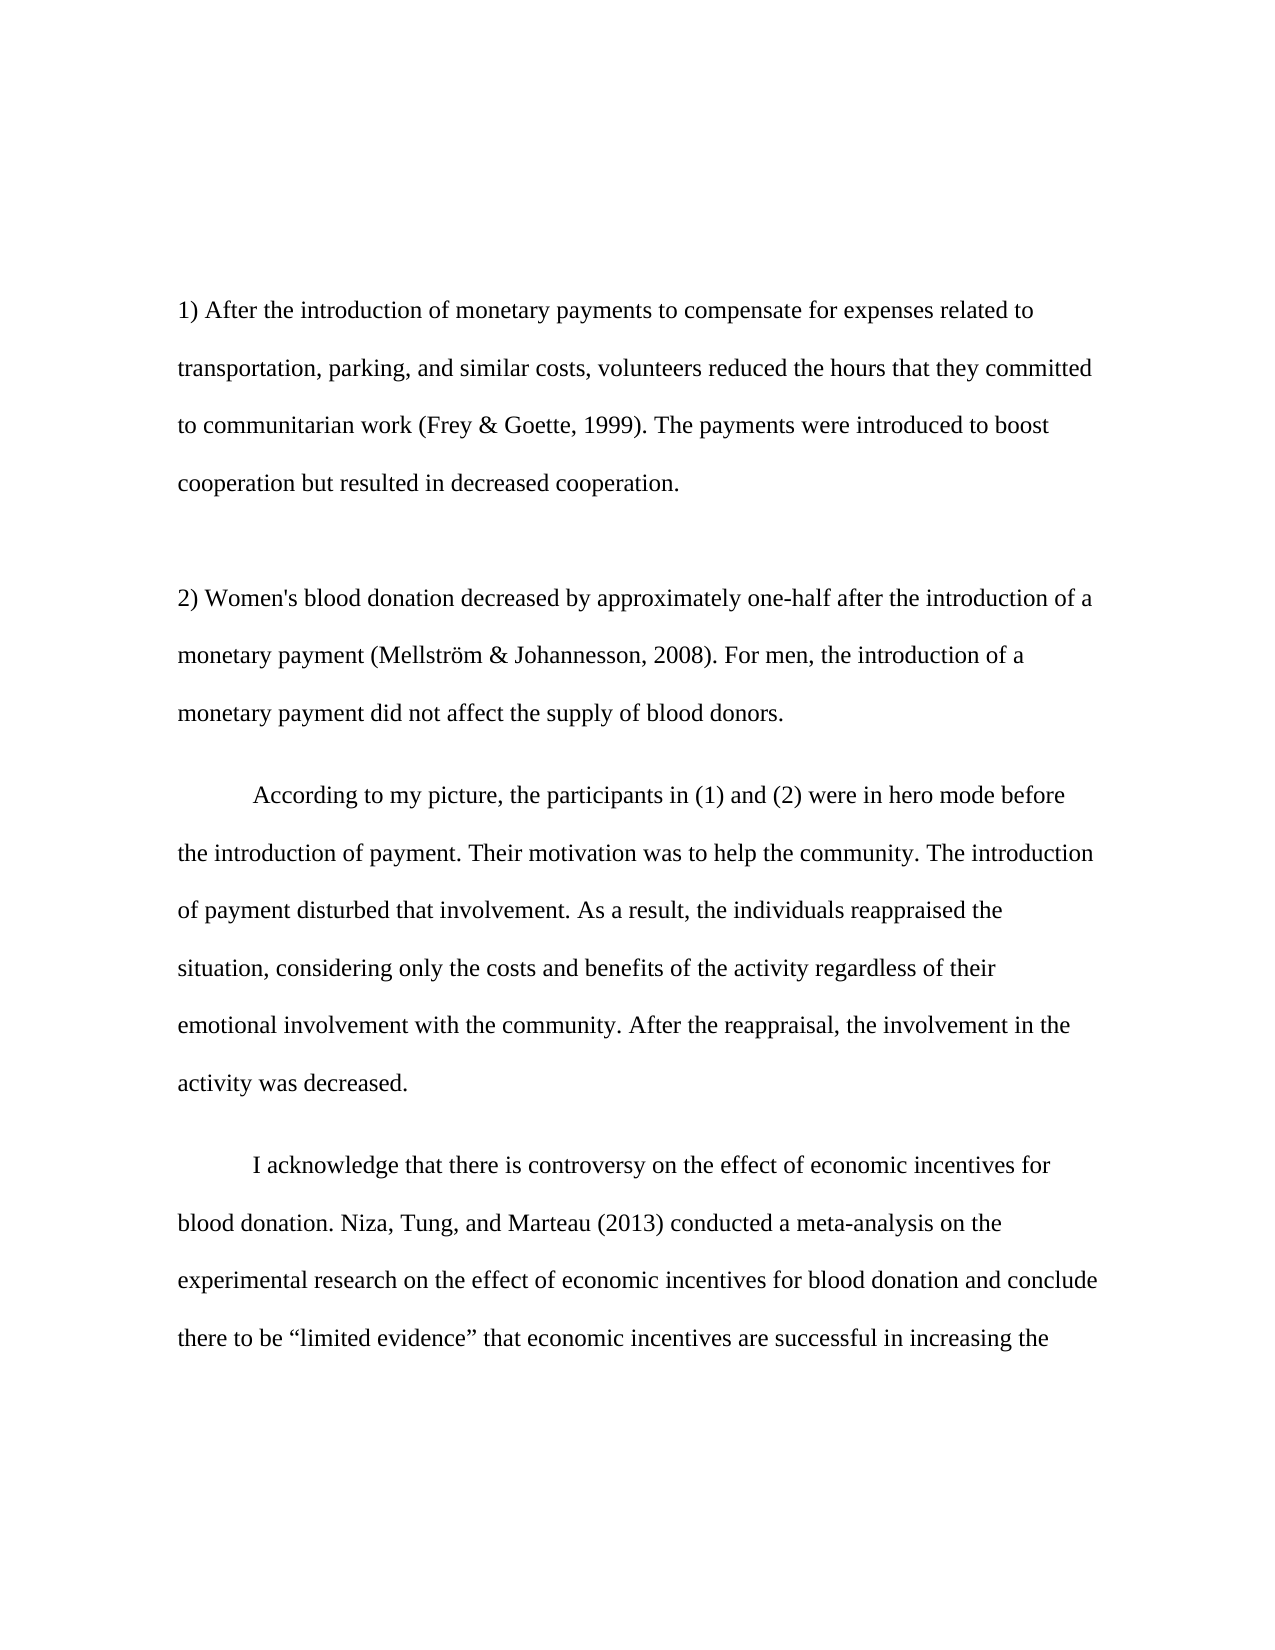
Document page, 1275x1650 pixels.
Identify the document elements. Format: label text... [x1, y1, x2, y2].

text 2) Women's blood donation decreased by approximately one-half after the introduction of a monetary payment (Mellström & Johannesson, 2008). For men, the introduction of a monetary payment did not affect the supply of blood donors. [177, 583, 1098, 727]
text According to my picture, the participants in (1) and (2) were in hero mode before the introduction of payment. Their motivation was to help the community. The introduction of payment disturbed that involvement. As a result, the individuals reappraised the situation, considering only the costs and benefits of the activity regardless of their emotional involvement with the community. After the reappraisal, the involvement in the activity was decreased. [177, 780, 1098, 1097]
text 1) After the introduction of monetary payments to compensate for expenses related to transportation, parking, and similar costs, volunteers reduced the hours that they committed to communitarian work (Frey & Goette, 1999). The payments were introduced to boost cooperation but resulted in decreased cooperation. [177, 295, 1098, 497]
text I acknowledge that there is controversy on the effect of economic incentives for blood donation. Niza, Tung, and Marteau (2013) conducted a meta-analysis on the experimental research on the effect of economic incentives for blood donation and conclude there to be “limited evidence” that economic incentives are successful in increasing the [177, 1150, 1098, 1352]
